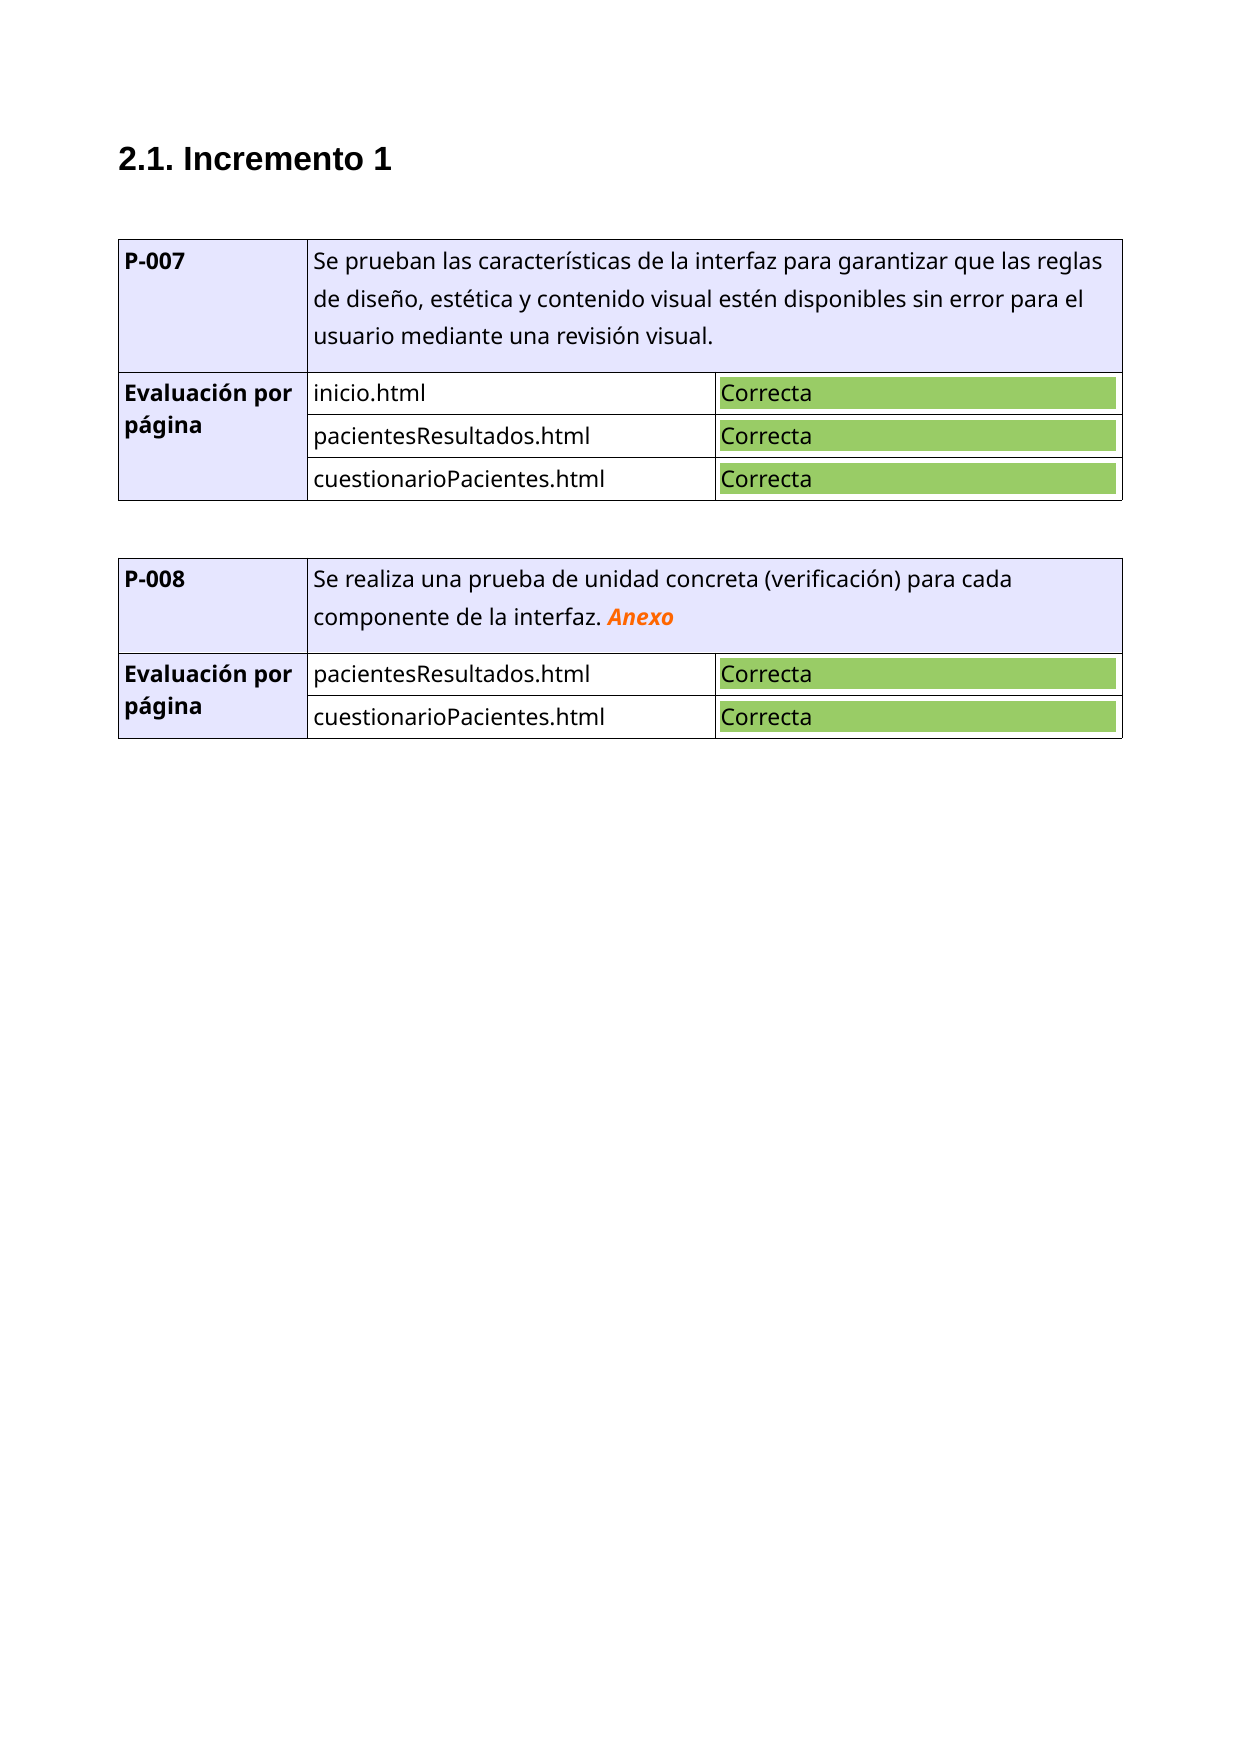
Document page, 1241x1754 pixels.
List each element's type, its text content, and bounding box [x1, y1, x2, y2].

table_cell Correcta [716, 373, 1122, 414]
subtitle 2.1. Incremento 1 [118, 139, 1122, 178]
table_cell pacientesResultados.html [308, 654, 715, 695]
table_header Se prueban las características de la interfaz para garantizar que las reglas de diseño, estética y contenido visual estén disponibles sin error para el usuario mediante una revisión visual. [308, 240, 1122, 372]
table_header P-007 [119, 240, 307, 372]
table_cell cuestionarioPacientes.html [308, 458, 715, 500]
table_cell Evaluación por página [119, 373, 307, 500]
table_cell Evaluación por página [119, 654, 307, 738]
table_cell Correcta [716, 654, 1122, 695]
table_cell cuestionarioPacientes.html [308, 696, 715, 738]
table_cell pacientesResultados.html [308, 415, 715, 457]
table_cell Correcta [716, 458, 1122, 500]
table_cell Correcta [716, 415, 1122, 457]
table_header Se realiza una prueba de unidad concreta (verificación) para cada componente de la interfaz. Anexo [308, 559, 1122, 652]
table_cell Correcta [716, 696, 1122, 738]
table_cell inicio.html [308, 373, 715, 414]
table_header P-008 [119, 559, 307, 652]
